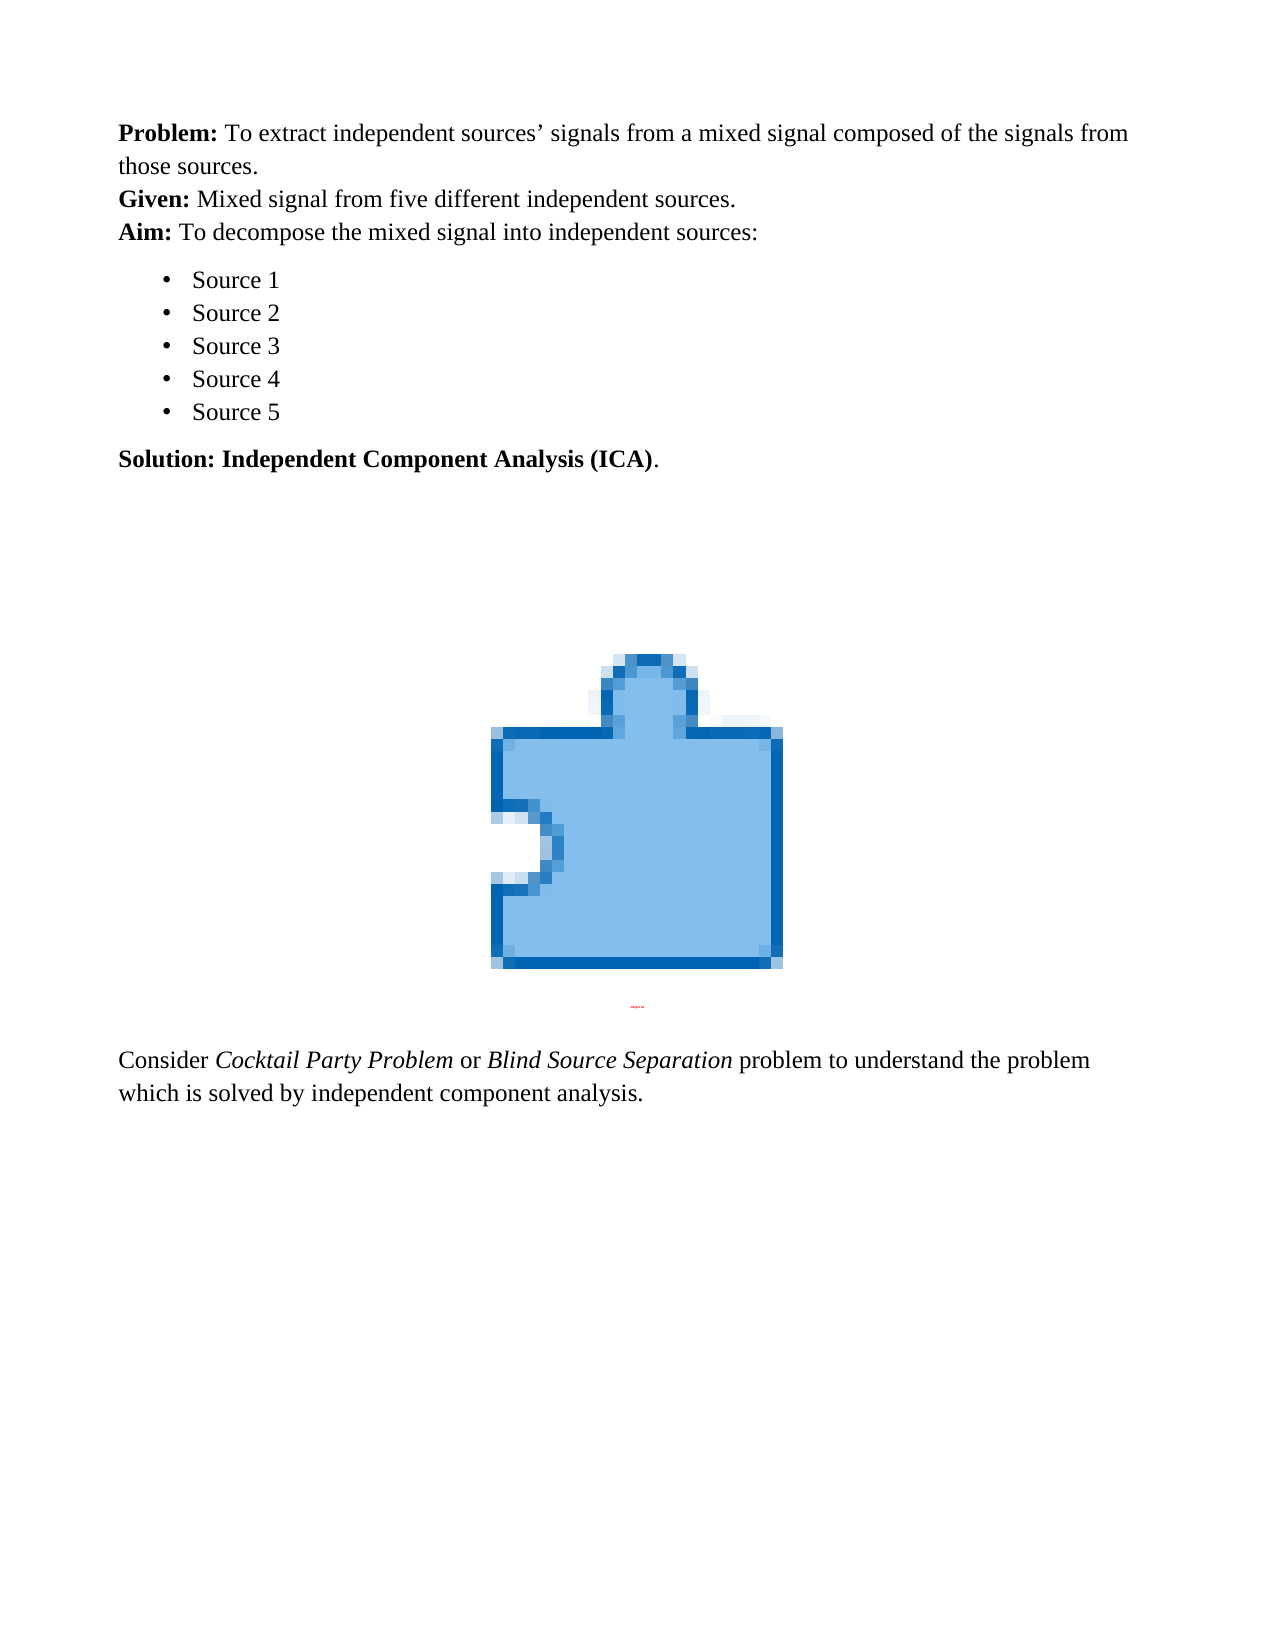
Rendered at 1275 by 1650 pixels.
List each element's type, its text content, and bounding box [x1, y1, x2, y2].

text Solution: Independent Component Analysis (ICA). [118, 444, 1157, 473]
list Source 4 [162, 364, 1157, 393]
text Consider Cocktail Party Problem or Blind Source Separation problem to understand the problem which is solved by independent component analysis. [118, 1045, 1157, 1107]
list Source 3 [162, 331, 1157, 359]
list Source 2 [162, 298, 1157, 327]
list Source 1 [162, 265, 1157, 293]
list Source 5 [162, 397, 1157, 426]
text Problem: To extract independent sources’ signals from a mixed signal composed of the signals from those sources. Given: Mixed signal from five different independent sources. Aim: To decompose the mixed signal into independent sources: [118, 118, 1157, 246]
